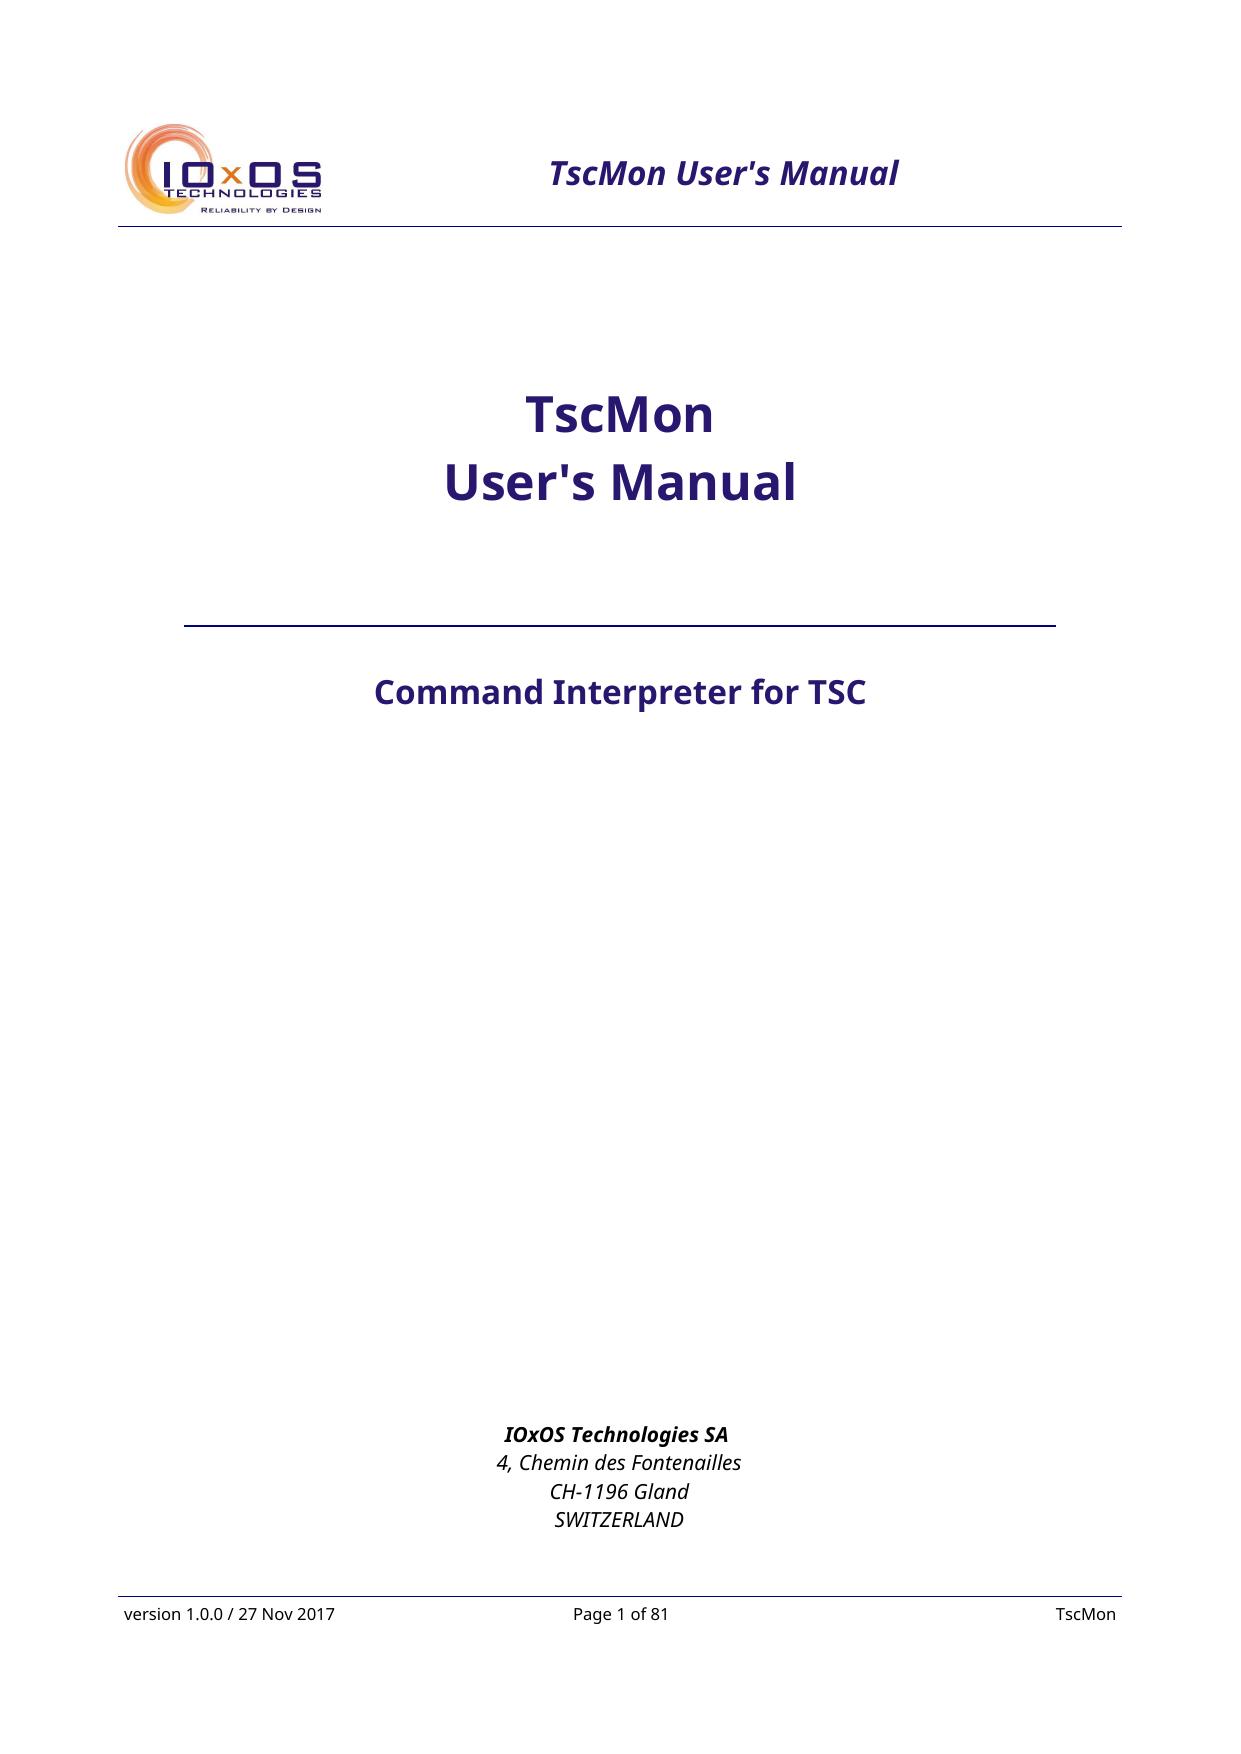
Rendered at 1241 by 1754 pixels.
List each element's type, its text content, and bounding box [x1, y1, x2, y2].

table_cell IOxOS Technologies SA 4, Chemin des Fontenailles CH-1196 Gland SWITZERLAND [119, 1414, 1122, 1539]
table_header TscMon User's Manual [119, 261, 1122, 589]
table_cell [119, 1138, 1122, 1414]
table_cell [119, 628, 1122, 663]
picture [123, 123, 323, 217]
table_cell [119, 589, 1122, 624]
table_cell Command Interpreter for TSC [119, 663, 1122, 1138]
